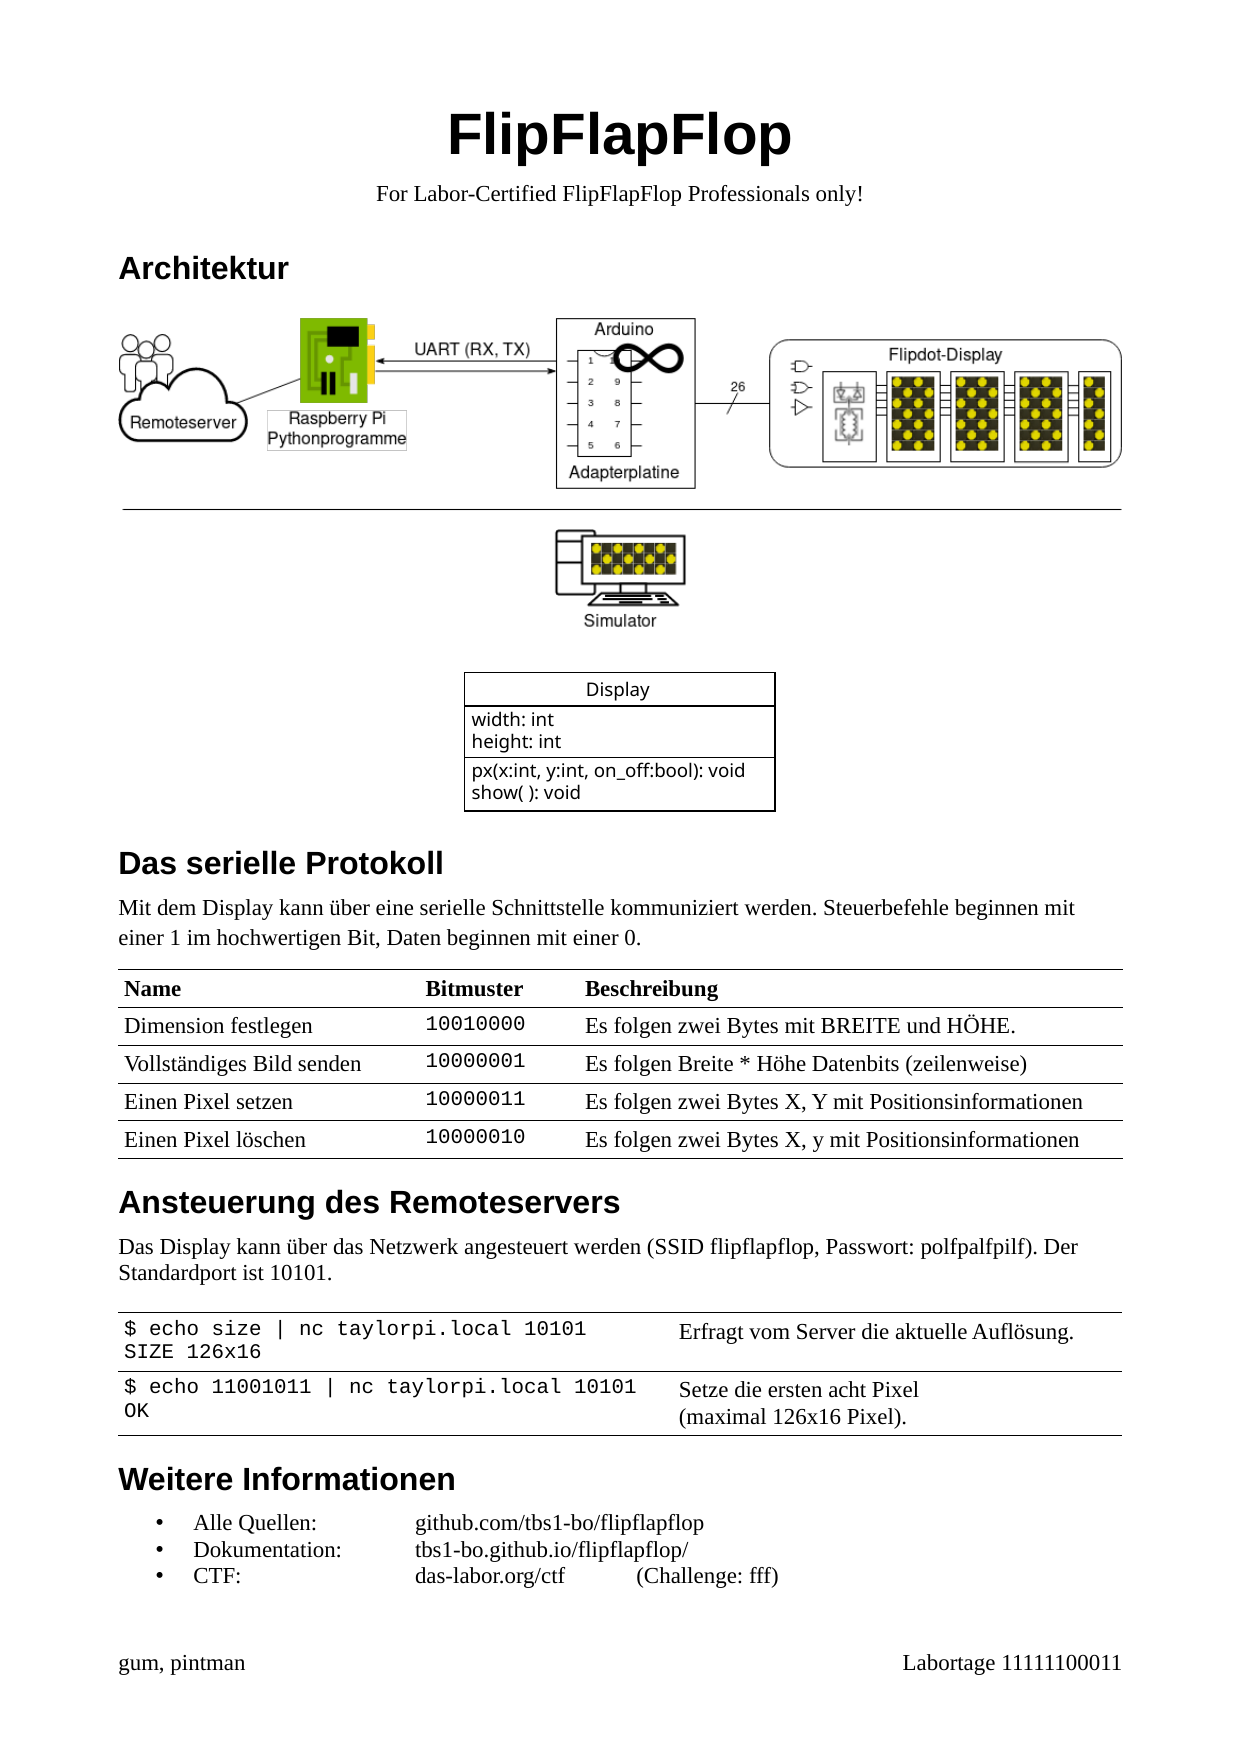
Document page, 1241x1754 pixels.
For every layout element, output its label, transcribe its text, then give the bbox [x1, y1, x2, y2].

table_header Name [118, 970, 420, 1007]
table_header Bitmuster [420, 970, 579, 1007]
table_cell Einen Pixel setzen [118, 1084, 420, 1120]
table_cell 10000011 [420, 1084, 579, 1120]
table_cell $ echo 11001011 | nc taylorpi.local 10101 OK [118, 1372, 673, 1435]
list Dokumentation: tbs1-bo.github.io/flipflapflop/ [156, 1536, 1122, 1562]
subtitle Architektur [118, 249, 1122, 286]
table_cell Es folgen zwei Bytes X, Y mit Positionsinformationen [579, 1084, 1123, 1120]
table_header Beschreibung [579, 970, 1123, 1007]
table_cell Setze die ersten acht Pixel (maximal 126x16 Pixel). [673, 1372, 1122, 1435]
table_cell Es folgen zwei Bytes X, y mit Positionsinformationen [579, 1121, 1123, 1158]
picture [118, 298, 1123, 632]
table_cell 10000001 [420, 1046, 579, 1082]
subtitle Ansteuerung des Remoteservers [118, 1183, 1122, 1220]
table_header $ echo size | nc taylorpi.local 10101 SIZE 126x16 [118, 1313, 673, 1371]
subtitle Weitere Informationen [118, 1460, 1122, 1497]
table_cell Vollständiges Bild senden [118, 1046, 420, 1082]
table_cell 10000010 [420, 1121, 579, 1158]
text Mit dem Display kann über eine serielle Schnittstelle kommuniziert werden. Steuerbefehle beginnen mit einer 1 im hochwertigen Bit, Daten beginnen mit einer 0. [118, 894, 1122, 950]
table_cell 10010000 [420, 1008, 579, 1044]
text For Labor-Certified FlipFlapFlop Professionals only! [118, 179, 1122, 206]
text Das Display kann über das Netzwerk angesteuert werden (SSID flipflapflop, Passwort: polfpalfpilf). Der Standardport ist 10101. [118, 1233, 1122, 1286]
table_cell Einen Pixel löschen [118, 1121, 420, 1158]
table_cell Dimension festlegen [118, 1008, 420, 1044]
list CTF: das-labor.org/ctf (Challenge: fff) [156, 1562, 1122, 1588]
table_cell Es folgen zwei Bytes mit BREITE und HÖHE. [579, 1008, 1123, 1044]
subtitle Das serielle Protokoll [118, 632, 1122, 881]
title FlipFlapFlop [118, 100, 1122, 167]
table_cell Es folgen Breite * Höhe Datenbits (zeilenweise) [579, 1046, 1123, 1082]
list Alle Quellen: github.com/tbs1-bo/flipflapflop [156, 1509, 1122, 1536]
table_header Erfragt vom Server die aktuelle Auflösung. [673, 1313, 1122, 1371]
